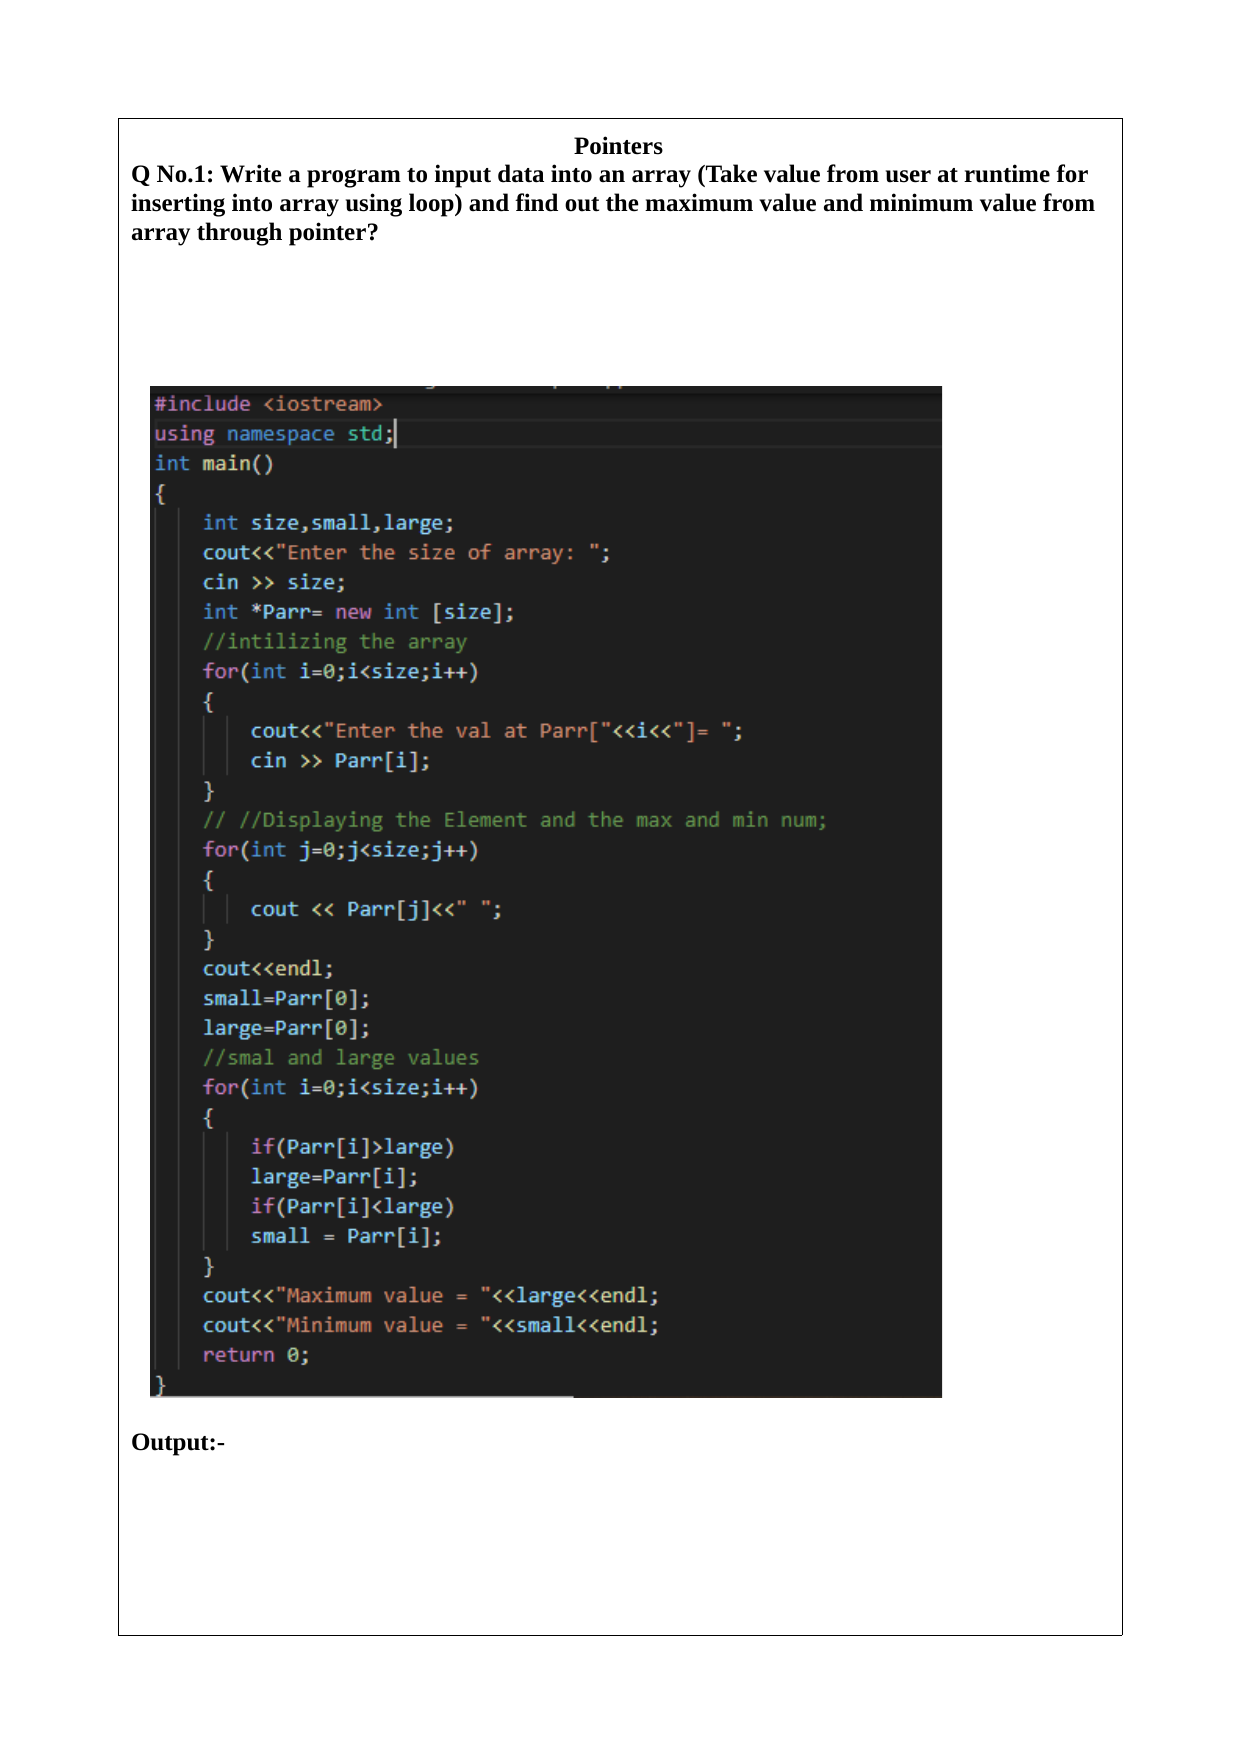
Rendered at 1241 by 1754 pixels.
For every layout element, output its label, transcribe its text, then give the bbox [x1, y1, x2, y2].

text Output:- [131, 1427, 1110, 1455]
text Q No.1: Write a program to input data into an array (Take value from user at runtime for inserting into array using loop) and find out the maximum value and minimum value from array through pointer? [131, 159, 1110, 246]
text Pointers [131, 131, 1110, 159]
picture [150, 386, 943, 1398]
